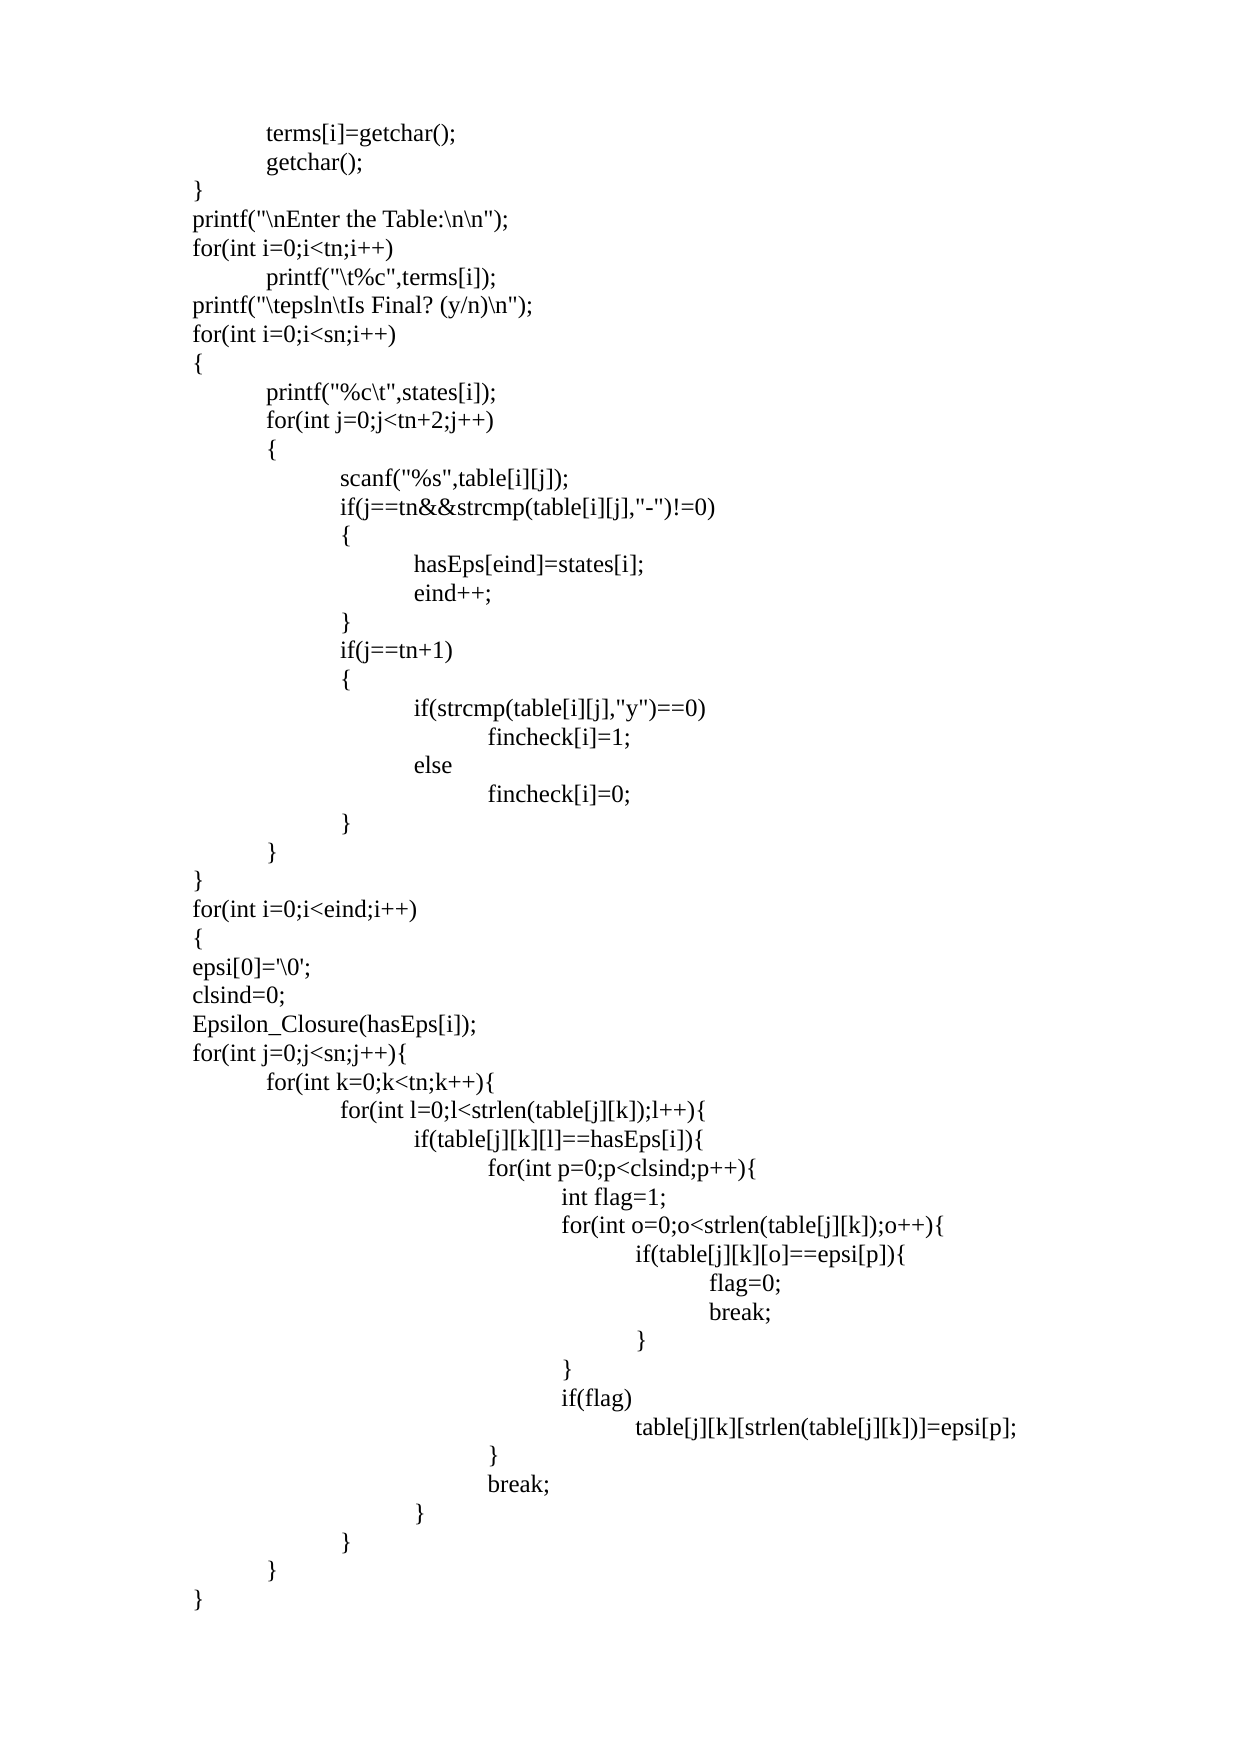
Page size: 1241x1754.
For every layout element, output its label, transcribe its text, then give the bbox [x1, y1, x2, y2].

text Epsilon_Closure(hasEps[i]); [118, 1009, 1122, 1038]
text scanf("%s",table[i][j]); [118, 463, 1122, 492]
text { [118, 664, 1122, 693]
text } [118, 607, 1122, 636]
text printf("\tepsln\tIs Final? (y/n)\n"); [118, 291, 1122, 319]
text } [118, 1441, 1122, 1469]
text if(strcmp(table[i][j],"y")==0) [118, 693, 1122, 722]
text if(table[j][k][l]==hasEps[i]){ [118, 1124, 1122, 1153]
text for(int i=0;i<eind;i++) [118, 894, 1122, 923]
text if(flag) [118, 1383, 1122, 1412]
text break; [118, 1469, 1122, 1498]
text } [118, 1527, 1122, 1556]
text eind++; [118, 578, 1122, 607]
text fincheck[i]=1; [118, 722, 1122, 751]
text for(int j=0;j<tn+2;j++) [118, 406, 1122, 434]
text table[j][k][strlen(table[j][k])]=epsi[p]; [118, 1412, 1122, 1441]
text } [118, 866, 1122, 894]
text for(int i=0;i<tn;i++) [118, 233, 1122, 262]
text fincheck[i]=0; [118, 779, 1122, 808]
text { [118, 521, 1122, 549]
text if(j==tn&&strcmp(table[i][j],"-")!=0) [118, 492, 1122, 521]
text terms[i]=getchar(); [118, 118, 1122, 147]
text printf("\nEnter the Table:\n\n"); [118, 204, 1122, 233]
text clsind=0; [118, 981, 1122, 1009]
text for(int p=0;p<clsind;p++){ [118, 1153, 1122, 1182]
text int flag=1; [118, 1182, 1122, 1211]
text for(int i=0;i<sn;i++) [118, 319, 1122, 348]
text } [118, 1498, 1122, 1527]
text } [118, 1556, 1122, 1584]
text else [118, 751, 1122, 779]
text { [118, 434, 1122, 463]
text printf("\t%c",terms[i]); [118, 262, 1122, 291]
text } [118, 176, 1122, 204]
text printf("%c\t",states[i]); [118, 377, 1122, 406]
text } [118, 1584, 1122, 1613]
text hasEps[eind]=states[i]; [118, 549, 1122, 578]
text for(int k=0;k<tn;k++){ [118, 1067, 1122, 1096]
text for(int l=0;l<strlen(table[j][k]);l++){ [118, 1096, 1122, 1124]
text getchar(); [118, 147, 1122, 176]
text for(int o=0;o<strlen(table[j][k]);o++){ [118, 1211, 1122, 1239]
text if(table[j][k][o]==epsi[p]){ [118, 1239, 1122, 1268]
text { [118, 923, 1122, 952]
text } [118, 837, 1122, 866]
text } [118, 808, 1122, 837]
text if(j==tn+1) [118, 636, 1122, 664]
text epsi[0]='\0'; [118, 952, 1122, 981]
text { [118, 348, 1122, 377]
text } [118, 1326, 1122, 1354]
text } [118, 1354, 1122, 1383]
text flag=0; [118, 1268, 1122, 1297]
text break; [118, 1297, 1122, 1326]
text for(int j=0;j<sn;j++){ [118, 1038, 1122, 1067]
